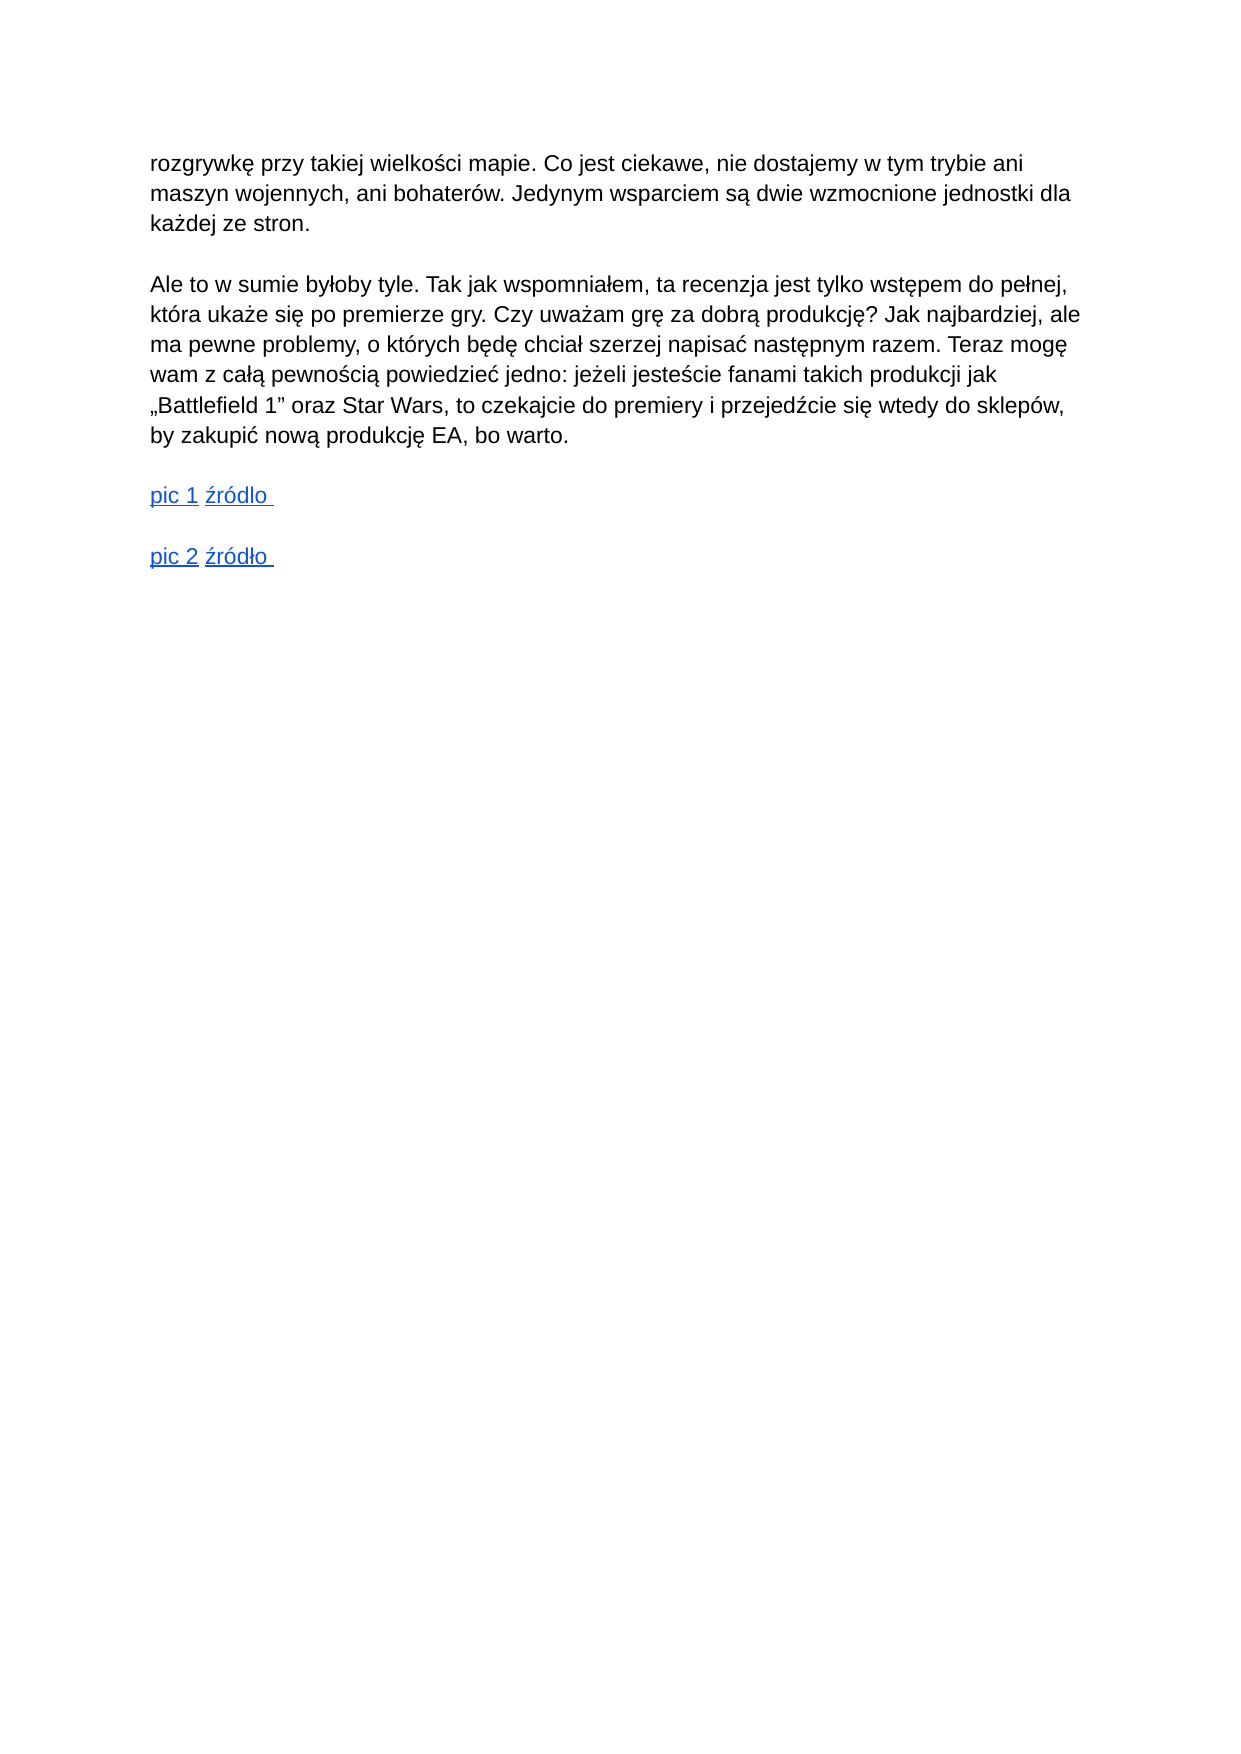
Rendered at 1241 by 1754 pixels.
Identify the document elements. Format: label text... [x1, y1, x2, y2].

text Ale to w sumie byłoby tyle. Tak jak wspomniałem, ta recenzja jest tylko wstępem do pełnej, która ukaże się po premierze gry. Czy uważam grę za dobrą produkcję? Jak najbardziej, ale ma pewne problemy, o których będę chciał szerzej napisać następnym razem. Teraz mogę wam z całą pewnością powiedzieć jedno: jeżeli jesteście fanami takich produkcji jak „Battlefield 1” oraz Star Wars, to czekajcie do premiery i przejedźcie się wtedy do sklepów, by zakupić nową produkcję EA, bo warto. pic 1 źródlo pic 2 źródło [150, 271, 1090, 569]
text rozgrywkę przy takiej wielkości mapie. Co jest ciekawe, nie dostajemy w tym trybie ani maszyn wojennych, ani bohaterów. Jedynym wsparciem są dwie wzmocnione jednostki dla każdej ze stron. [150, 150, 1090, 237]
